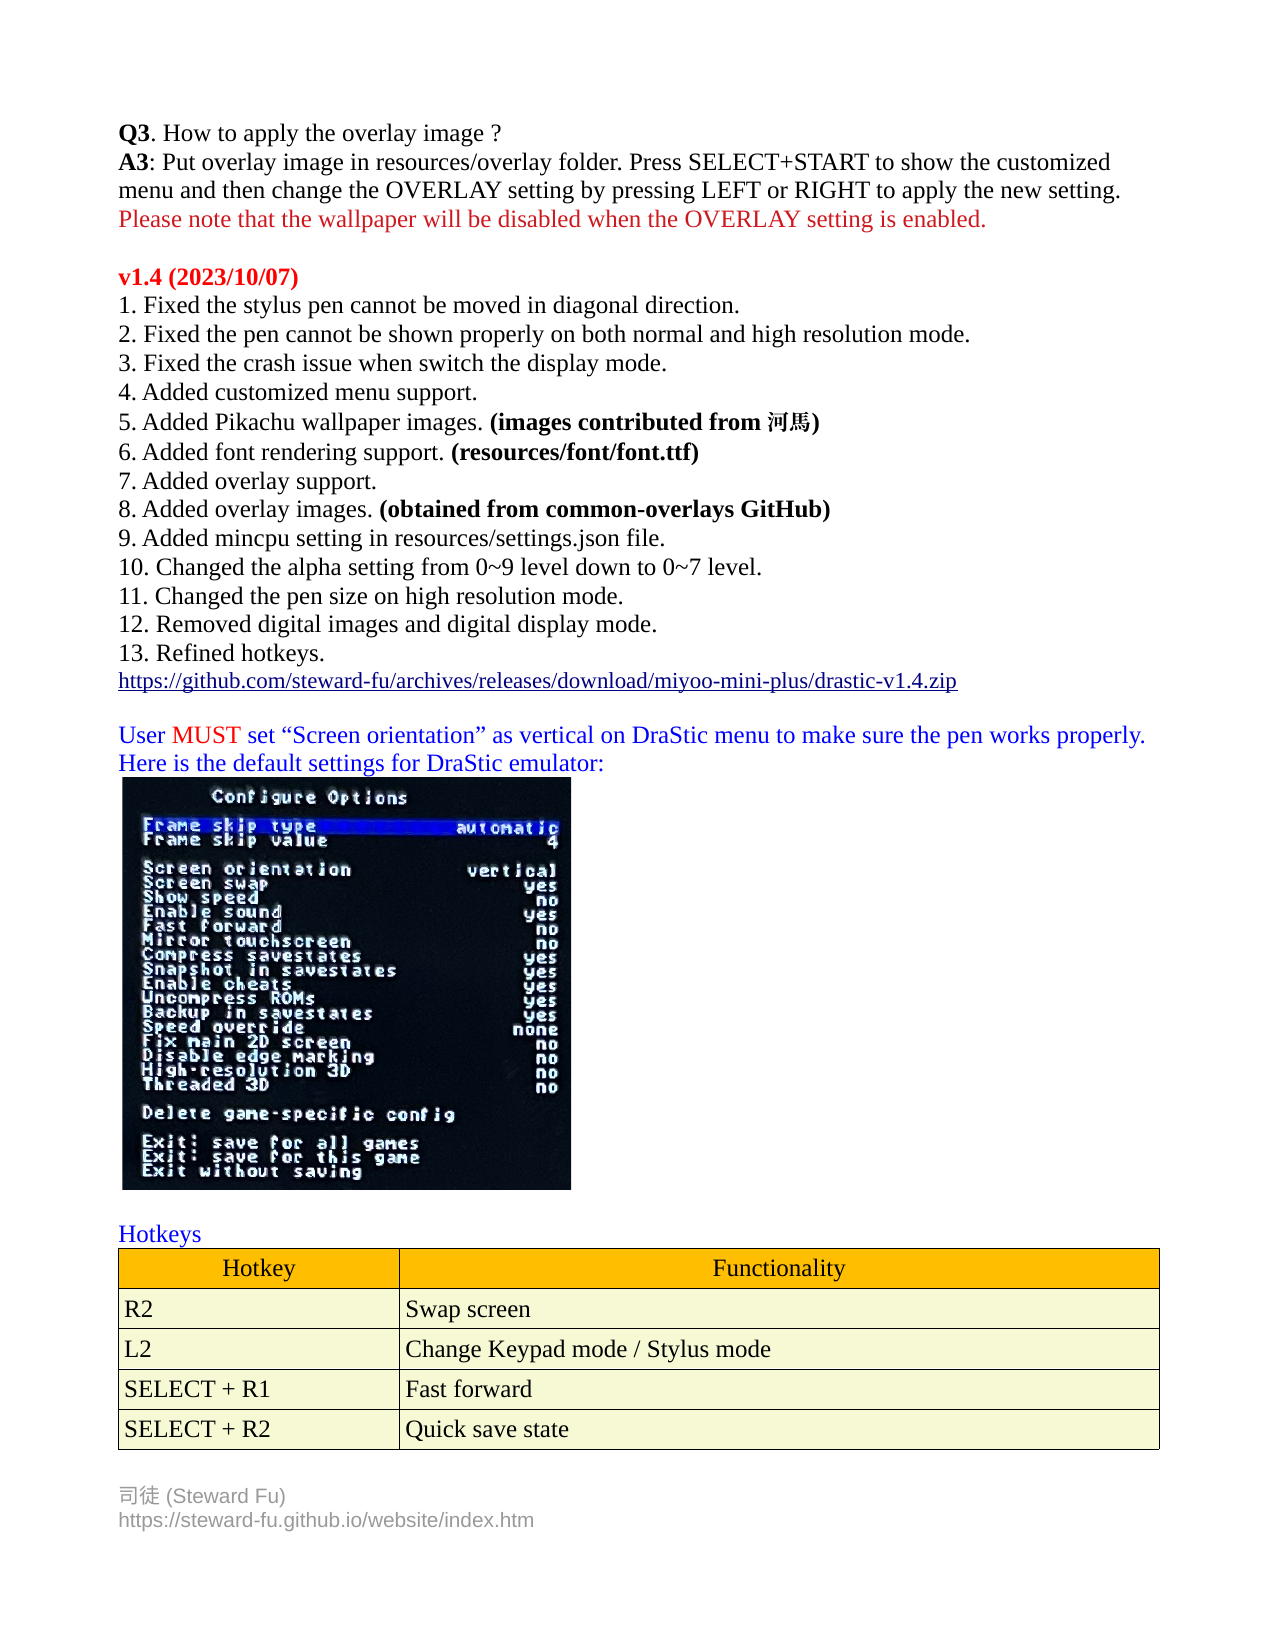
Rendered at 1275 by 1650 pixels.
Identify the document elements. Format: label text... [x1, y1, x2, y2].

text 7. Added overlay support. [118, 466, 1157, 494]
text 11. Changed the pen size on high resolution mode. [118, 581, 1157, 609]
text 13. Refined hotkeys. [118, 638, 1157, 667]
text 10. Changed the alpha setting from 0~9 level down to 0~7 level. [118, 552, 1157, 581]
text 8. Added overlay images. (obtained from common-overlays GitHub) [118, 494, 1157, 523]
text 12. Removed digital images and digital display mode. [118, 609, 1157, 638]
text 6. Added font rendering support. (resources/font/font.ttf) [118, 437, 1157, 466]
table_cell SELECT + R2 [119, 1410, 399, 1449]
table_cell SELECT + R1 [119, 1370, 399, 1409]
text User MUST set “Screen orientation” as vertical on DraStic menu to make sure the pen works properly. Here is the default settings for DraStic emulator: [118, 720, 1157, 777]
table_cell R2 [119, 1289, 399, 1328]
text A3: Put overlay image in resources/overlay folder. Press SELECT+START to show the customized menu and then change the OVERLAY setting by pressing LEFT or RIGHT to apply the new setting. Please note that the wallpaper will be disabled when the OVERLAY setting is enabled. [118, 147, 1157, 233]
text 2. Fixed the pen cannot be shown properly on both normal and high resolution mode. [118, 319, 1157, 348]
text 1. Fixed the stylus pen cannot be moved in diagonal direction. [118, 291, 1157, 319]
text 3. Fixed the crash issue when switch the display mode. [118, 348, 1157, 377]
text 9. Added mincpu setting in resources/settings.json file. [118, 523, 1157, 552]
table_cell Fast forward [400, 1370, 1159, 1409]
table_header Hotkey [119, 1249, 399, 1288]
text 5. Added Pikachu wallpaper images. (images contributed from 河馬) [118, 406, 1157, 437]
table_cell Quick save state [400, 1410, 1159, 1449]
picture [122, 777, 572, 1190]
text 4. Added customized menu support. [118, 377, 1157, 406]
table_header Functionality [400, 1249, 1159, 1288]
text https://github.com/steward-fu/archives/releases/download/miyoo-mini-plus/drastic-v1.4.zip [118, 667, 1157, 693]
text Hotkeys [118, 1219, 1157, 1247]
table_cell L2 [119, 1329, 399, 1368]
text Q3. How to apply the overlay image ? [118, 118, 1157, 147]
table_cell Swap screen [400, 1289, 1159, 1328]
table_cell Change Keypad mode / Stylus mode [400, 1329, 1159, 1368]
text v1.4 (2023/10/07) [118, 262, 1157, 291]
